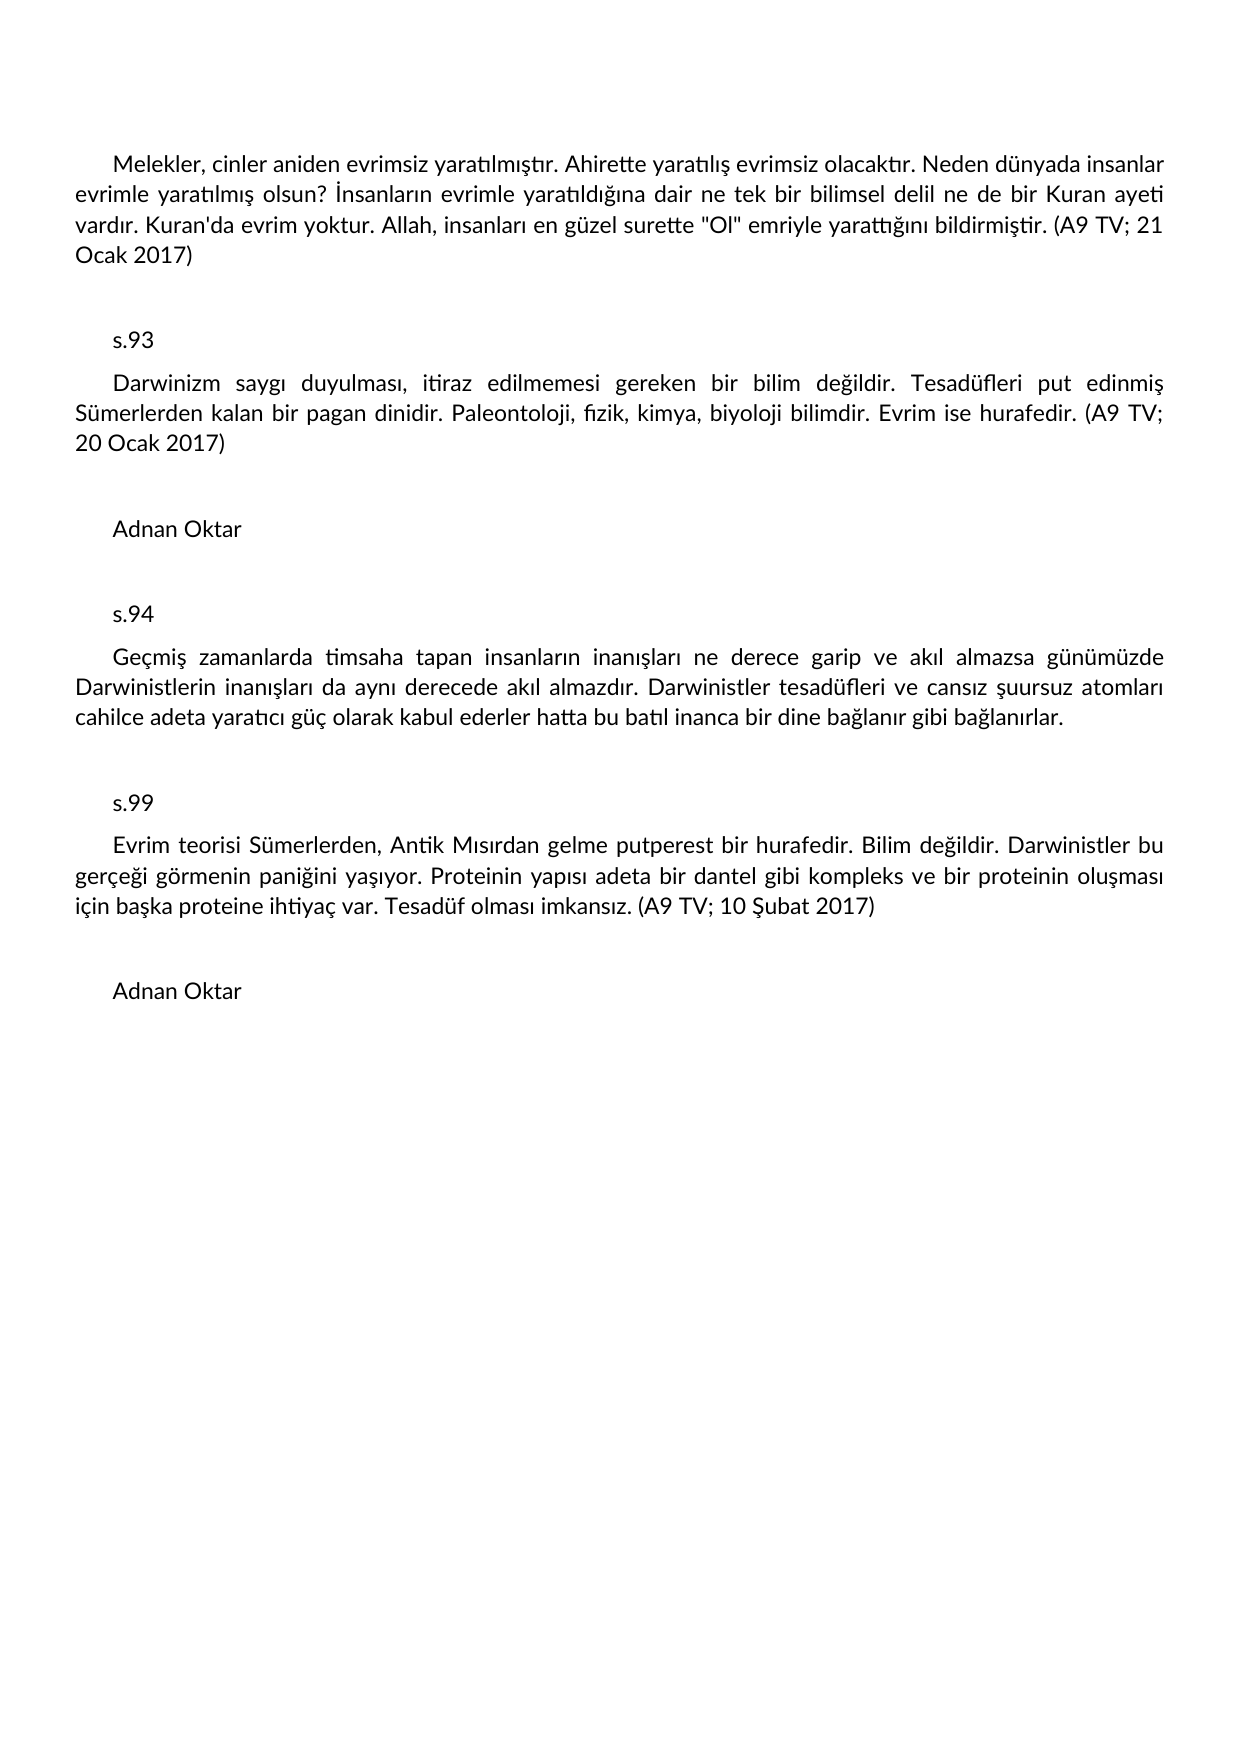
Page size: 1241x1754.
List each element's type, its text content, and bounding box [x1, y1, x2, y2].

text Evrim teorisi Sümerlerden, Antik Mısırdan gelme putperest bir hurafedir. Bilim değildir. Darwinistler bu gerçeği görmenin paniğini yaşıyor. Proteinin yapısı adeta bir dantel gibi kompleks ve bir proteinin oluşması için başka proteine ihtiyaç var. Tesadüf olması imkansız. (A9 TV; 10 Şubat 2017) [75, 831, 1165, 919]
text s.93 [75, 326, 1165, 353]
text s.94 [75, 600, 1165, 627]
text Melekler, cinler aniden evrimsiz yaratılmıştır. Ahirette yaratılış evrimsiz olacaktır. Neden dünyada insanlar evrimle yaratılmış olsun? İnsanların evrimle yaratıldığına dair ne tek bir bilimsel delil ne de bir Kuran ayeti vardır. Kuran'da evrim yoktur. Allah, insanları en güzel surette "Ol" emriyle yarattığını bildirmiştir. (A9 TV; 21 Ocak 2017) [75, 150, 1165, 268]
text Adnan Oktar [75, 977, 1165, 1004]
text s.99 [75, 788, 1165, 816]
text Darwinizm saygı duyulması, itiraz edilmemesi gereken bir bilim değildir. Tesadüfleri put edinmiş Sümerlerden kalan bir pagan dinidir. Paleontoloji, fizik, kimya, biyoloji bilimdir. Evrim ise hurafedir. (A9 TV; 20 Ocak 2017) [75, 369, 1165, 457]
text Adnan Oktar [75, 514, 1165, 542]
text Geçmiş zamanlarda timsaha tapan insanların inanışları ne derece garip ve akıl almazsa günümüzde Darwinistlerin inanışları da aynı derecede akıl almazdır. Darwinistler tesadüfleri ve cansız şuursuz atomları cahilce adeta yaratıcı güç olarak kabul ederler hatta bu batıl inanca bir dine bağlanır gibi bağlanırlar. [75, 643, 1165, 731]
